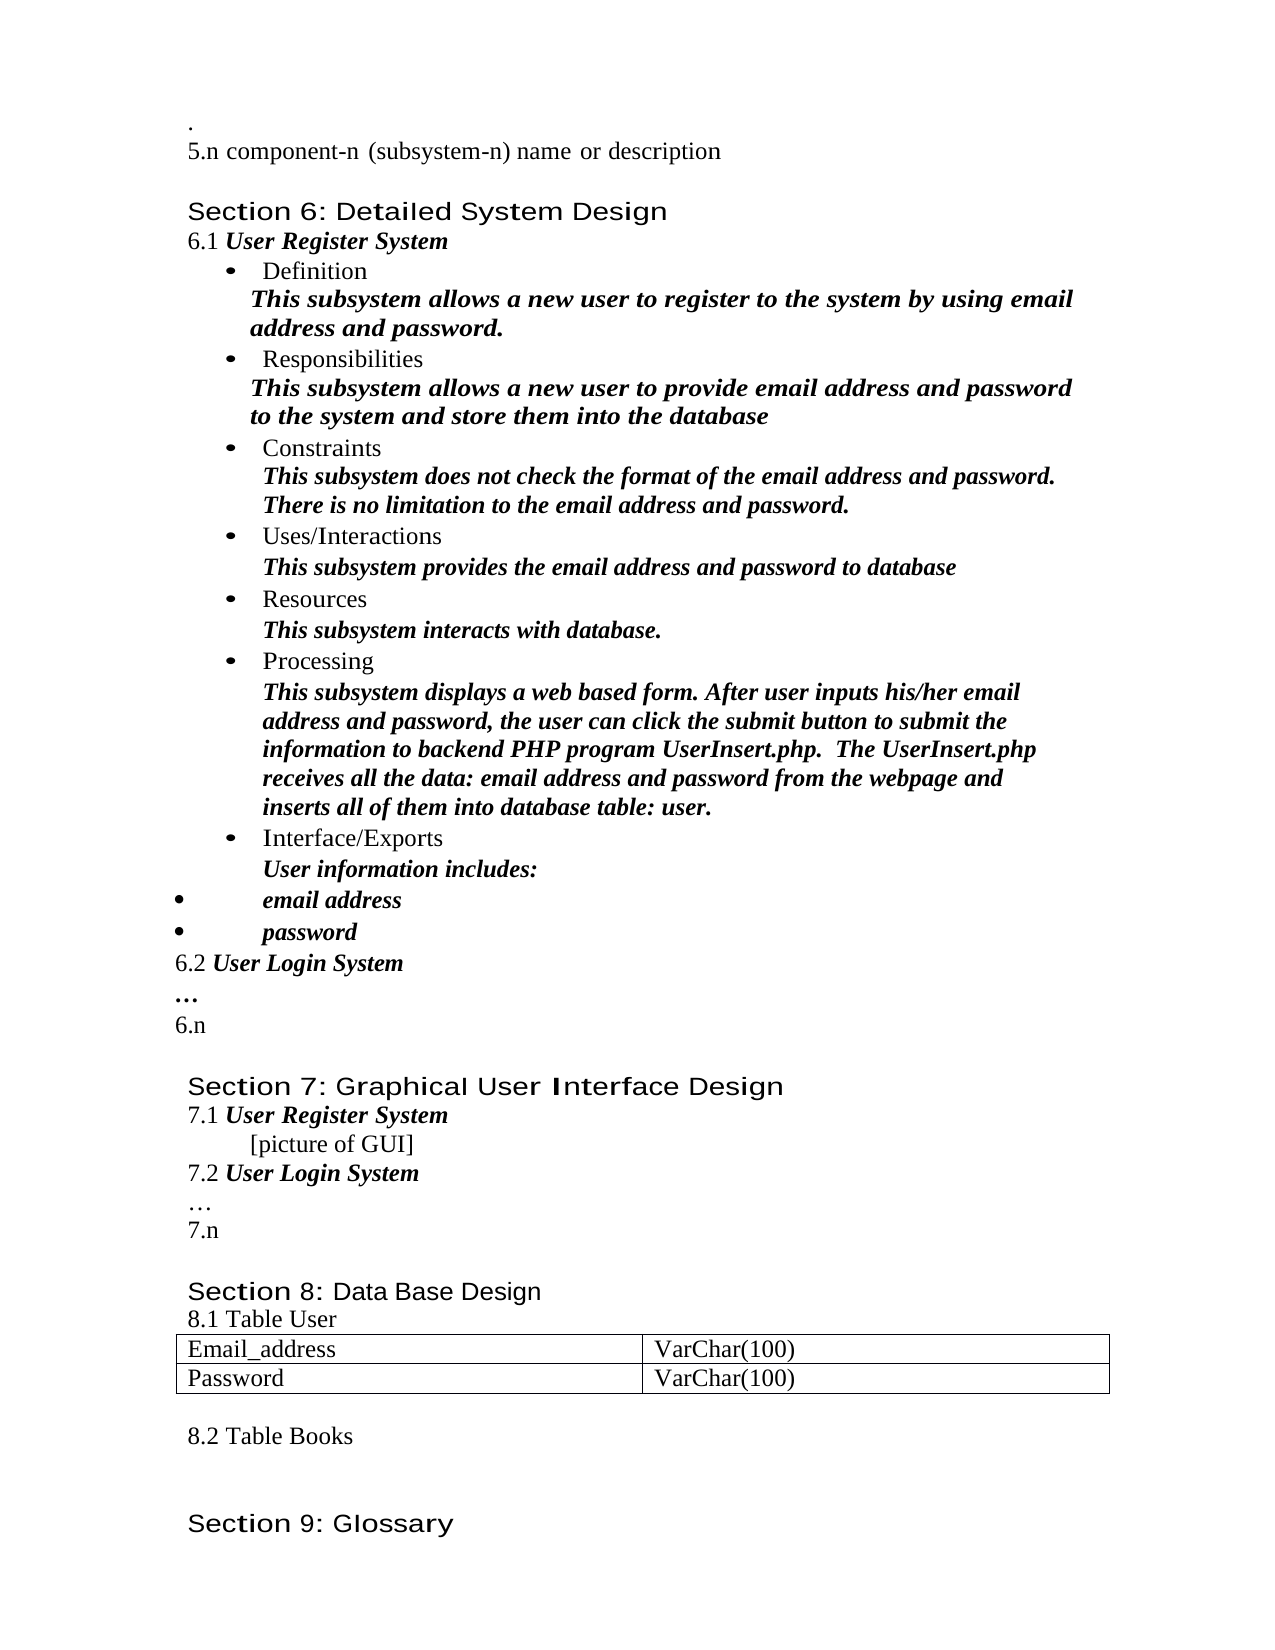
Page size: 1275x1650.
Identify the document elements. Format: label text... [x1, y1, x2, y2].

text • Resources [225, 584, 1100, 612]
text 6.n [175, 1010, 1100, 1039]
text Section 8: Data Base Design [187, 1277, 1100, 1305]
text This subsystem interacts with database. [225, 615, 1100, 644]
text This subsystem allows a new user to provide email address and password to the system and store them into the database [250, 373, 1100, 430]
text … [175, 979, 1100, 1008]
text Section 6: DetaiIed System Design [187, 197, 1100, 226]
text • Definition [225, 256, 1100, 285]
text 8.2 Table Books [187, 1422, 1100, 1450]
text This subsystem does not check the format of the email address and password. There is no limitation to the email address and password. [262, 461, 1084, 519]
text Section 7: GraphicaI User Interface Design [187, 1072, 1100, 1100]
text • Responsibilities [225, 344, 1100, 373]
text • Constraints [225, 432, 1100, 461]
text Section 9: GIossary [187, 1508, 1100, 1537]
text User information includes: [225, 854, 1100, 883]
text 7.2 User Login System [187, 1158, 1100, 1187]
text This subsystem allows a new user to register to the system by using email address and password. [250, 285, 1100, 342]
text 5.n component-n (subsystem-n) name or description [187, 136, 1100, 165]
text This subsystem provides the email address and password to database [225, 552, 1100, 581]
table_cell VarChar(100) [643, 1364, 1109, 1392]
text 7.n [187, 1215, 1100, 1244]
list email address [175, 886, 1100, 914]
text 7.1 User Register System [187, 1100, 1100, 1129]
text … [187, 1187, 1100, 1215]
text • Uses/Interactions [225, 521, 1100, 550]
text • Processing [225, 646, 1100, 675]
table_header VarChar(100) [643, 1335, 1109, 1363]
text 6.2 User Login System [175, 948, 1100, 977]
text 6.1 User Register System [187, 226, 1100, 255]
list password [175, 917, 1100, 945]
table_header Email_address [177, 1335, 642, 1363]
text [picture of GUI] [187, 1129, 1100, 1158]
text 8.1 Table User [187, 1305, 1100, 1334]
text • Interface/Exports [225, 823, 1100, 852]
text This subsystem displays a web based form. After user inputs his/her email address and password, the user can click the submit button to submit the information to backend PHP program UserInsert.php. The UserInsert.php receives all the data: email address and password from the webpage and inserts all of them into database table: user. [262, 677, 1046, 821]
text . [187, 107, 1100, 136]
table_cell Password [177, 1364, 642, 1392]
